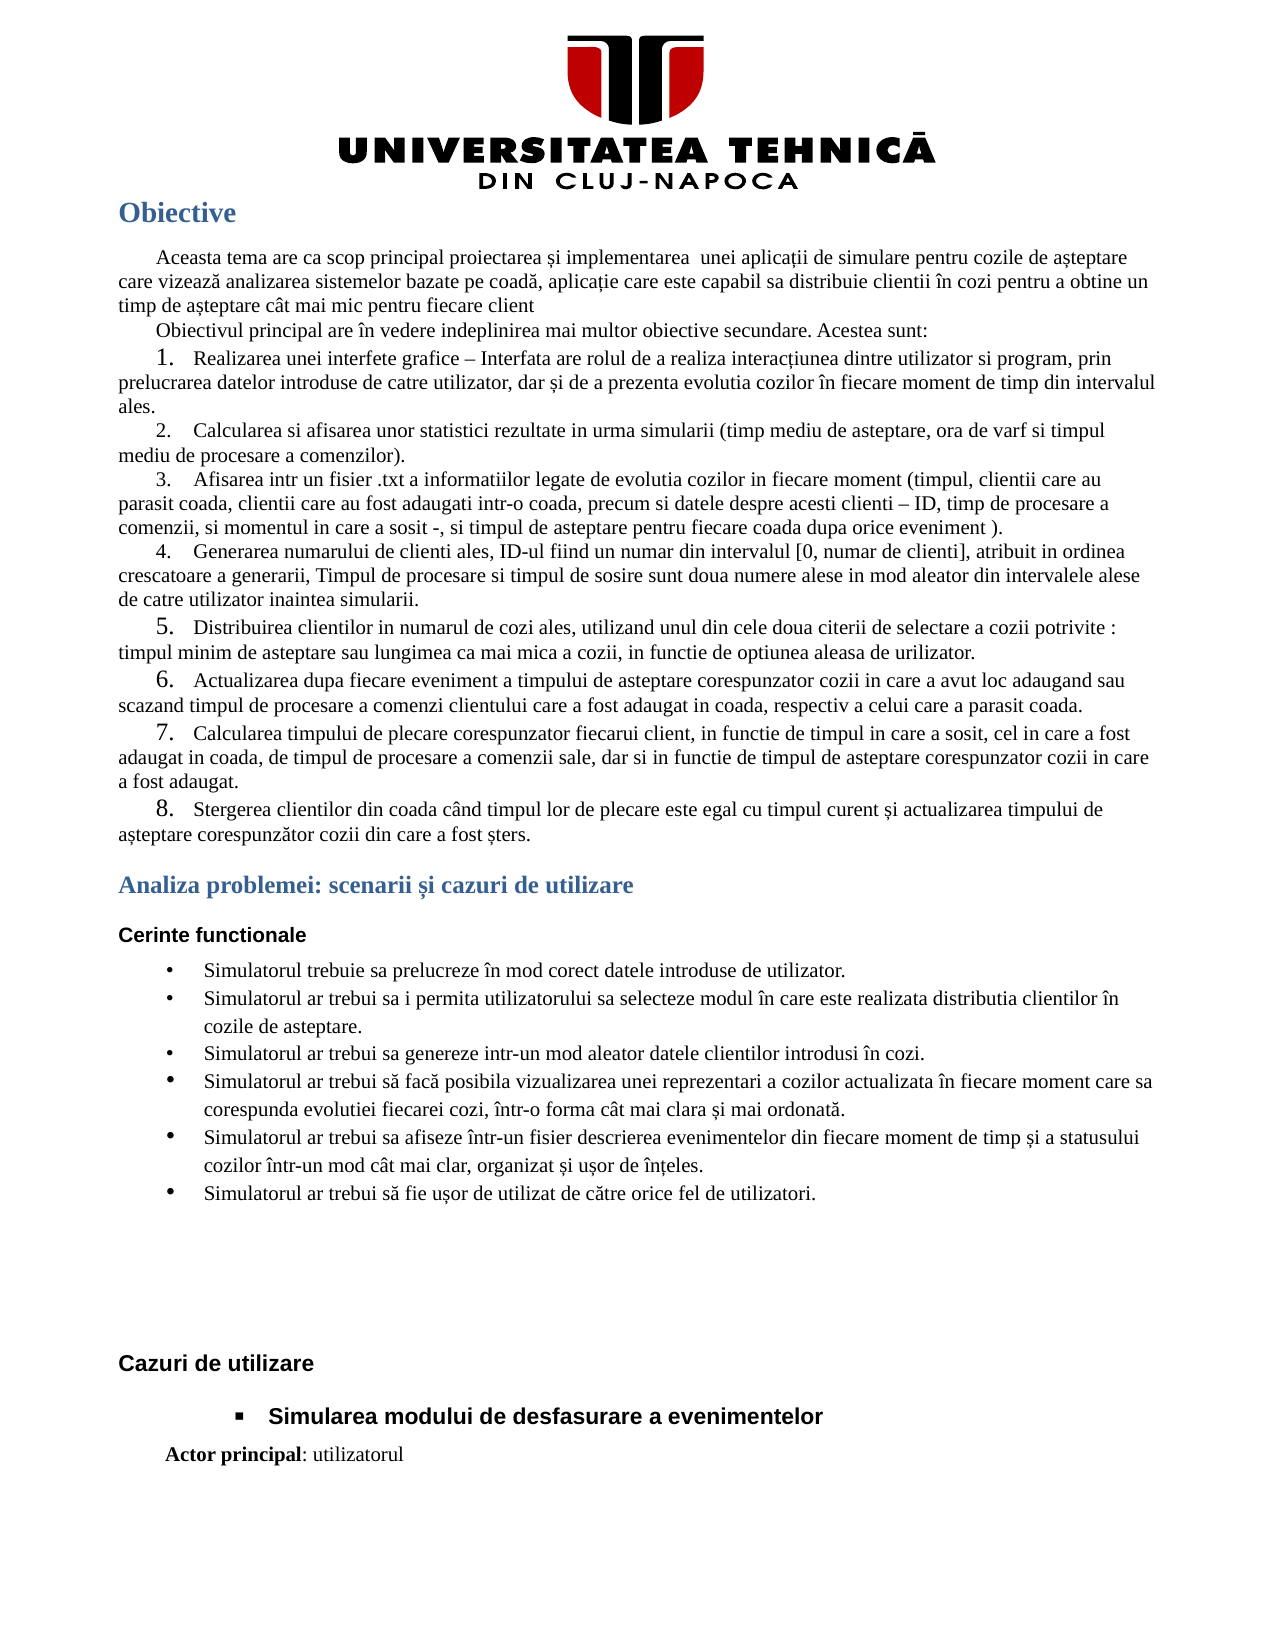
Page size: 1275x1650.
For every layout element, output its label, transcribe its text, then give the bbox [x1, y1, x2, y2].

subtitle Simularea modului de desfasurare a evenimentelor [231, 1403, 1157, 1429]
list Afisarea intr un fisier .txt a informatiilor legate de evolutia cozilor in fiecare moment (timpul, clientii care au parasit coada, clientii care au fost adaugati intr-o coada, precum si datele despre acesti clienti – ID, timp de procesare a comenzii, si momentul in care a sosit -, si timpul de asteptare pentru fiecare coada dupa orice eveniment ). [118, 467, 1157, 539]
list Simulatorul ar trebui sa i permita utilizatorului sa selecteze modul în care este realizata distributia clientilor în cozile de asteptare. [166, 986, 1157, 1038]
list Calcularea timpului de plecare corespunzator fiecarui client, in functie de timpul in care a sosit, cel in care a fost adaugat in coada, de timpul de procesare a comenzii sale, dar si in functie de timpul de asteptare corespunzator cozii in care a fost adaugat. [118, 717, 1157, 793]
text Obiectivul principal are în vedere indeplinirea mai multor obiective secundare. Acestea sunt: [118, 317, 1157, 342]
list Calcularea si afisarea unor statistici rezultate in urma simularii (timp mediu de asteptare, ora de varf si timpul mediu de procesare a comenzilor). [118, 418, 1157, 467]
subtitle Obiective [118, 195, 1157, 228]
subtitle Cazuri de utilizare [118, 1350, 1157, 1376]
list Actualizarea dupa fiecare eveniment a timpului de asteptare corespunzator cozii in care a avut loc adaugand sau scazand timpul de procesare a comenzi clientului care a fost adaugat in coada, respectiv a celui care a parasit coada. [118, 664, 1157, 717]
list Distribuirea clientilor in numarul de cozi ales, utilizand unul din cele doua citerii de selectare a cozii potrivite : timpul minim de asteptare sau lungimea ca mai mica a cozii, in functie de optiunea aleasa de urilizator. [118, 611, 1157, 664]
list Actor principal: utilizatorul [90, 1442, 1157, 1466]
list Simulatorul trebuie sa prelucreze în mod corect datele introduse de utilizator. [166, 958, 1157, 982]
subtitle Analiza problemei: scenarii și cazuri de utilizare [118, 870, 1157, 899]
list Simulatorul ar trebui sa afiseze într-un fisier descrierea evenimentelor din fiecare moment de timp și a statusului cozilor într-un mod cât mai clar, organizat și ușor de înțeles. [166, 1125, 1157, 1177]
list Simulatorul ar trebui să fie ușor de utilizat de către orice fel de utilizatori. [166, 1181, 1157, 1206]
list Simulatorul ar trebui să facă posibila vizualizarea unei reprezentari a cozilor actualizata în fiecare moment care sa corespunda evolutiei fiecarei cozi, într-o forma cât mai clara și mai ordonată. [166, 1069, 1157, 1121]
subtitle Cerinte functionale [118, 922, 1157, 946]
text Aceasta tema are ca scop principal proiectarea și implementarea unei aplicații de simulare pentru cozile de așteptare care vizează analizarea sistemelor bazate pe coadă, aplicație care este capabil sa distribuie clientii în cozi pentru a obtine un timp de așteptare cât mai mic pentru fiecare client [118, 245, 1157, 317]
list Generarea numarului de clienti ales, ID-ul fiind un numar din intervalul [0, numar de clienti], atribuit in ordinea crescatoare a generarii, Timpul de procesare si timpul de sosire sunt doua numere alese in mod aleator din intervalele alese de catre utilizator inaintea simularii. [118, 539, 1157, 611]
list Stergerea clientilor din coada când timpul lor de plecare este egal cu timpul curent și actualizarea timpului de așteptare corespunzător cozii din care a fost șters. [118, 793, 1157, 846]
list Simulatorul ar trebui sa genereze intr-un mod aleator datele clientilor introdusi în cozi. [166, 1041, 1157, 1065]
list Realizarea unei interfete grafice – Interfata are rolul de a realiza interacțiunea dintre utilizator si program, prin prelucrarea datelor introduse de catre utilizator, dar și de a prezenta evolutia cozilor în fiecare moment de timp din intervalul ales. [118, 342, 1157, 418]
